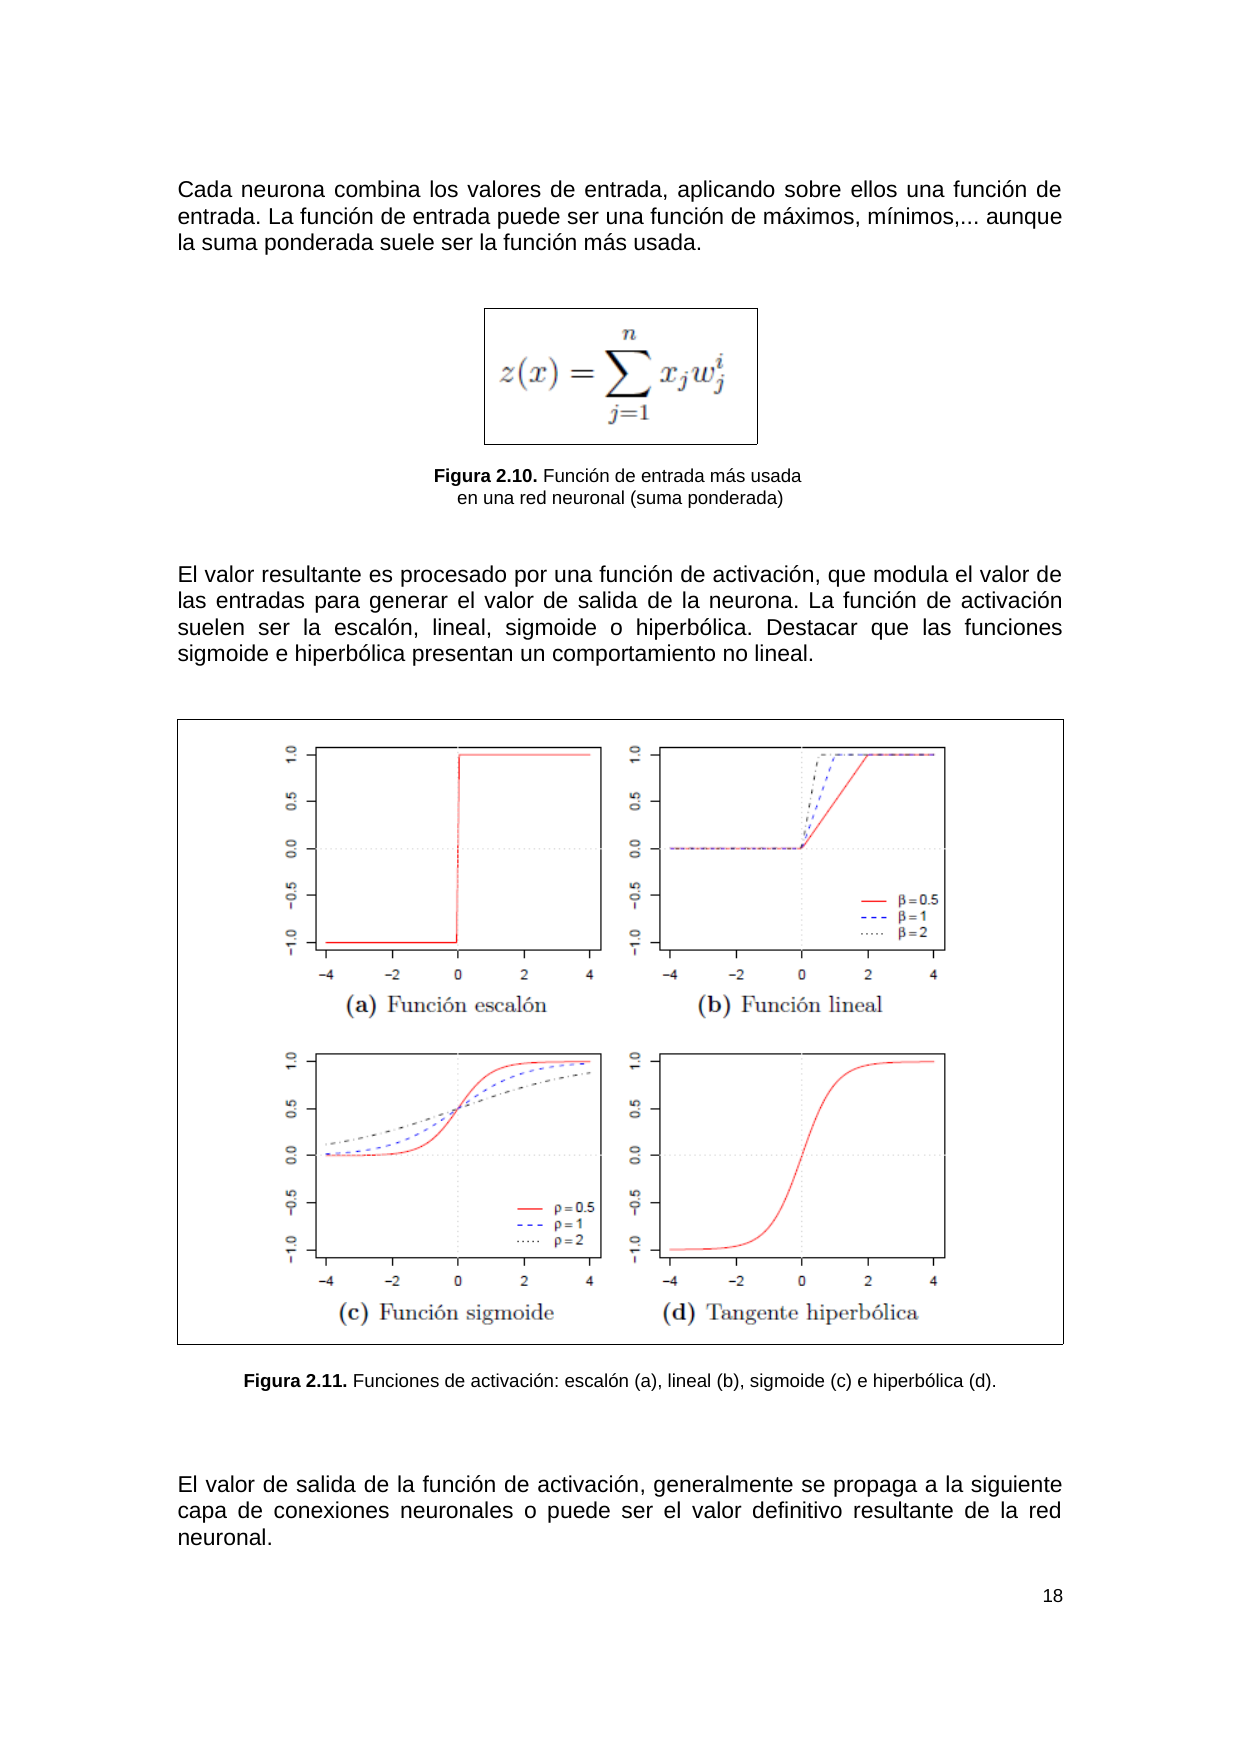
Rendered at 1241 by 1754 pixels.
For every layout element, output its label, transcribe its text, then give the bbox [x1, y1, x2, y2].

text Figura 2.10. Función de entrada más usada [177, 282, 1063, 487]
text El valor de salida de la función de activación, generalmente se propaga a la siguiente capa de conexiones neuronales o puede ser el valor definitivo resultante de la red neuronal. [177, 1471, 1063, 1550]
picture [180, 722, 1060, 1341]
text en una red neuronal (suma ponderada) [177, 487, 1063, 508]
text El valor resultante es procesado por una función de activación, que modula el valor de las entradas para generar el valor de salida de la neurona. La función de activación suelen ser la escalón, lineal, sigmoide o hiperbólica. Destacar que las funciones sigmoide e hiperbólica presentan un comportamiento no lineal. [177, 561, 1063, 667]
text Figura 2.11. Funciones de activación: escalón (a), lineal (b), sigmoide (c) e hiperbólica (d). [177, 1370, 1063, 1392]
picture [486, 310, 754, 441]
text Cada neurona combina los valores de entrada, aplicando sobre ellos una función de entrada. La función de entrada puede ser una función de máximos, mínimos,... aunque la suma ponderada suele ser la función más usada. [177, 176, 1063, 256]
